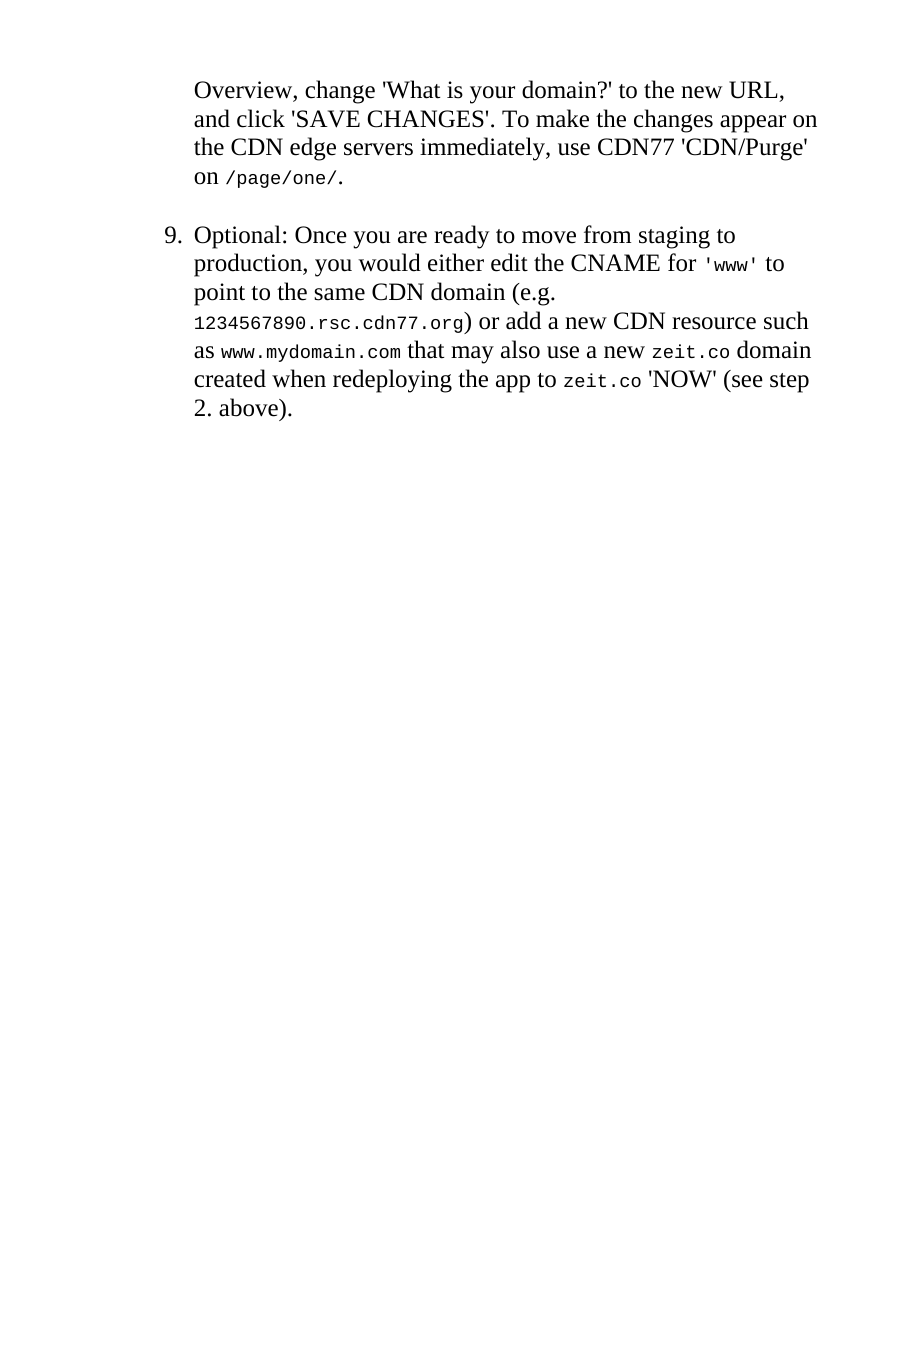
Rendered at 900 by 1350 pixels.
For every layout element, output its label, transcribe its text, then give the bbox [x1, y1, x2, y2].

list Optional: Once you are ready to move from staging to production, you would either edit the CNAME for 'www' to point to the same CDN domain (e.g. 1234567890.rsc.cdn77.org) or add a new CDN resource such as www.mydomain.com that may also use a new zeit.co domain created when redeploying the app to zeit.co 'NOW' (see step 2. above). [164, 220, 825, 422]
list Overview, change 'What is your domain?' to the new URL, and click 'SAVE CHANGES'. To make the changes appear on the CDN edge servers immediately, use CDN77 'CDN/Purge' on /page/one/. [164, 75, 825, 190]
